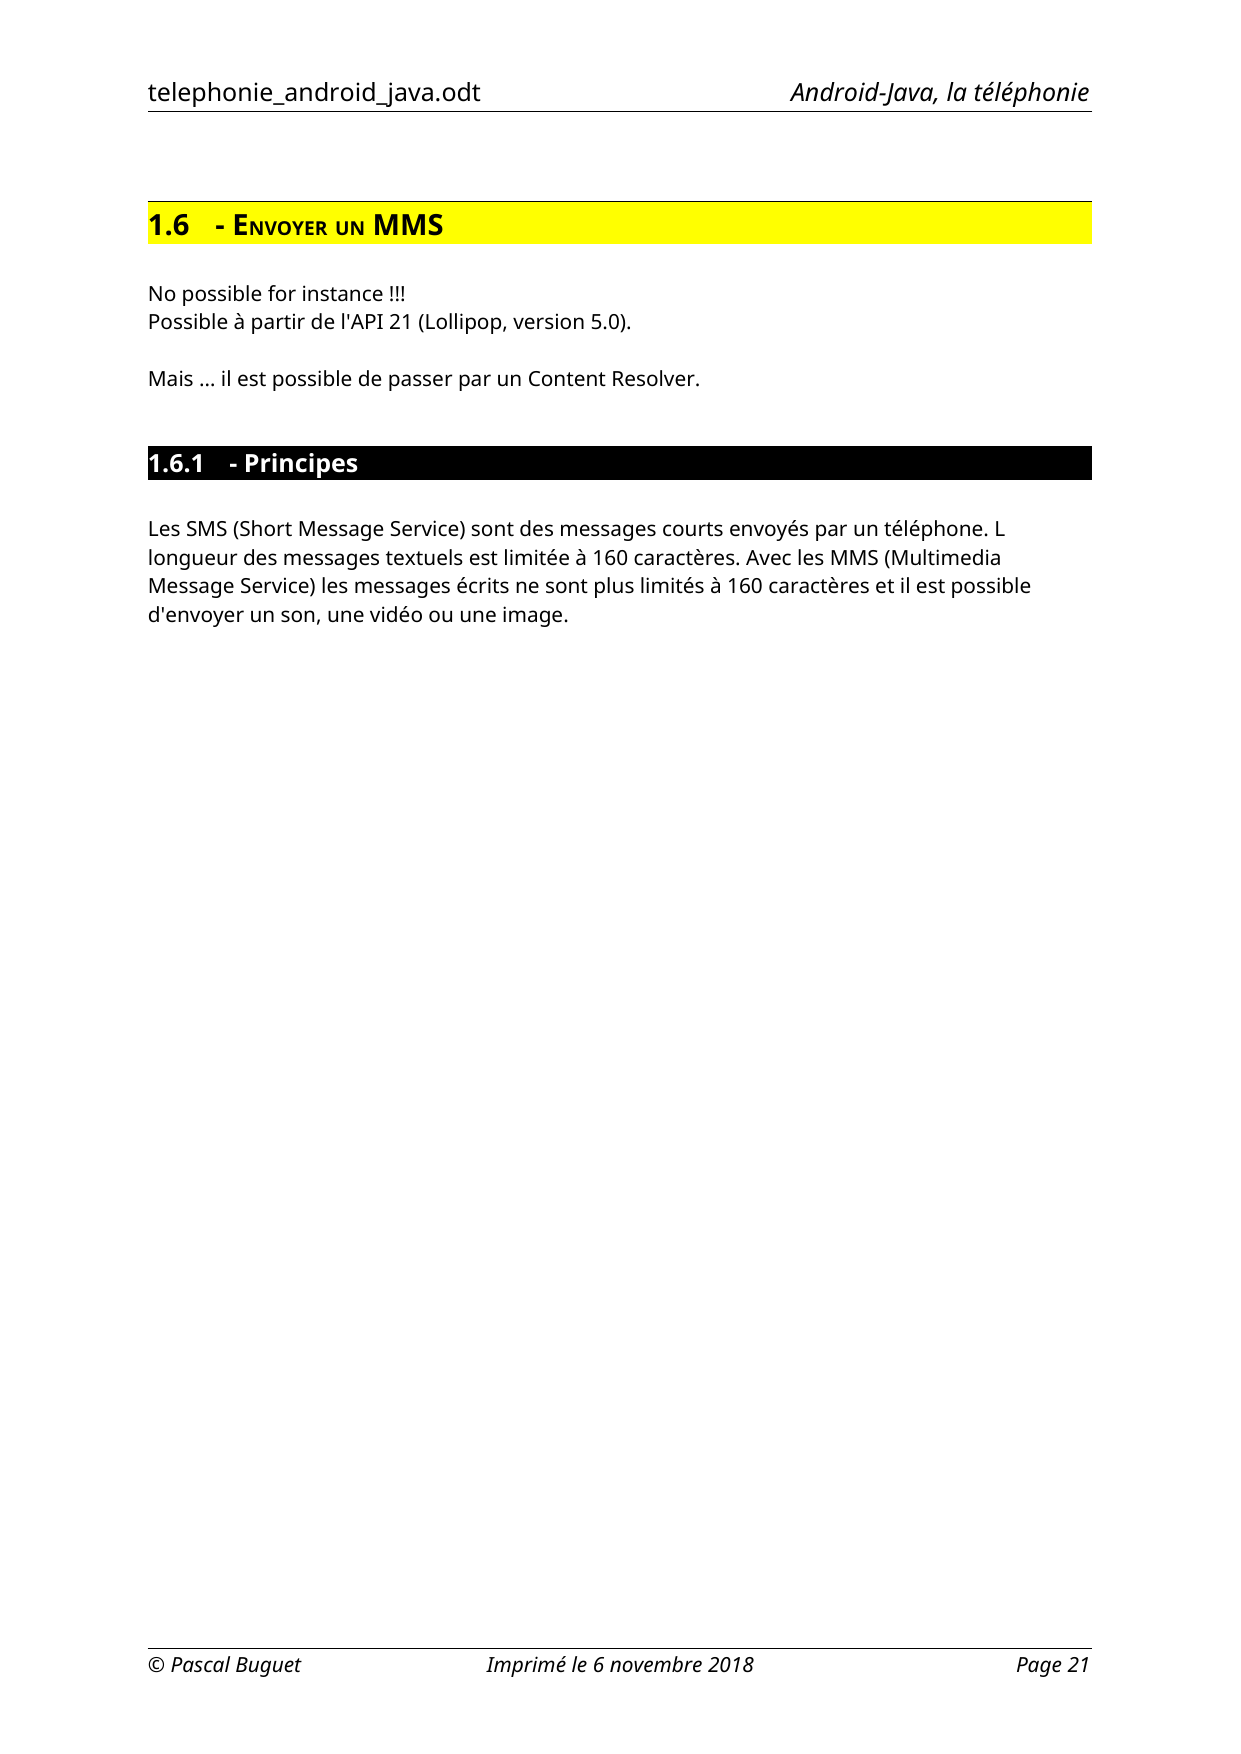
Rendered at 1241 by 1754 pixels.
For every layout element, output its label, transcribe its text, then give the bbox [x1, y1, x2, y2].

text No possible for instance !!! [148, 279, 1092, 307]
text Mais … il est possible de passer par un Content Resolver. [148, 364, 1092, 392]
subtitle - Principes [148, 446, 1092, 480]
text Les SMS (Short Message Service) sont des messages courts envoyés par un téléphone. L longueur des messages textuels est limitée à 160 caractères. Avec les MMS (Multimedia Message Service) les messages écrits ne sont plus limités à 160 caractères et il est possible d'envoyer un son, une vidéo ou une image. [148, 514, 1092, 628]
text Possible à partir de l'API 21 (Lollipop, version 5.0). [148, 307, 1092, 336]
subtitle - Envoyer un MMS [148, 202, 1092, 244]
